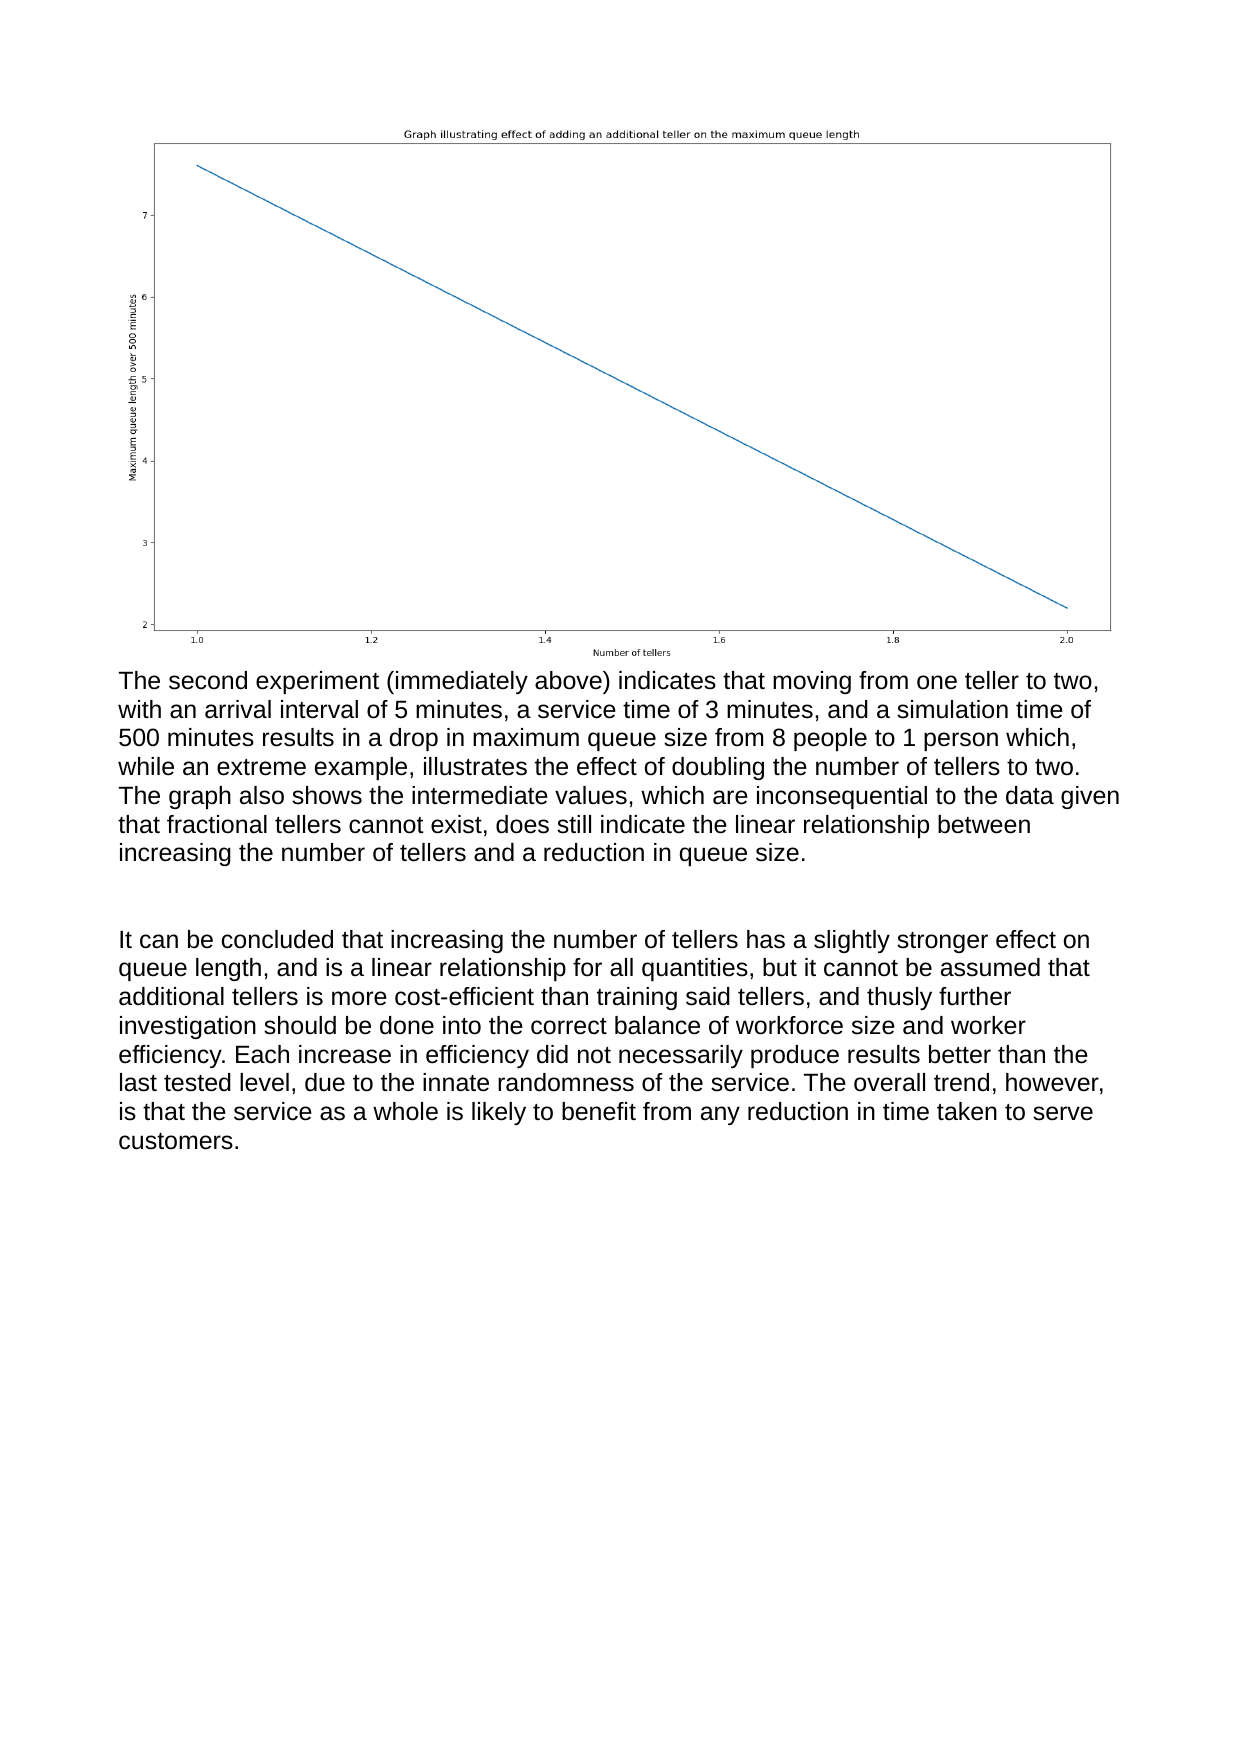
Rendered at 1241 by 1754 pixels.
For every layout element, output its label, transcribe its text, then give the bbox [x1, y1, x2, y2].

text It can be concluded that increasing the number of tellers has a slightly stronger effect on queue length, and is a linear relationship for all quantities, but it cannot be assumed that additional tellers is more cost-efficient than training said tellers, and thusly further investigation should be done into the correct balance of workforce size and worker efficiency. Each increase in efficiency did not necessarily produce results better than the last tested level, due to the innate randomness of the service. The overall trend, however, is that the service as a whole is likely to benefit from any reduction in time taken to serve customers. [118, 925, 1122, 1155]
picture [118, 118, 1123, 666]
text The second experiment (immediately above) indicates that moving from one teller to two, with an arrival interval of 5 minutes, a service time of 3 minutes, and a simulation time of 500 minutes results in a drop in maximum queue size from 8 people to 1 person which, while an extreme example, illustrates the effect of doubling the number of tellers to two. The graph also shows the intermediate values, which are inconsequential to the data given that fractional tellers cannot exist, does still indicate the linear relationship between increasing the number of tellers and a reduction in queue size. [118, 666, 1122, 867]
